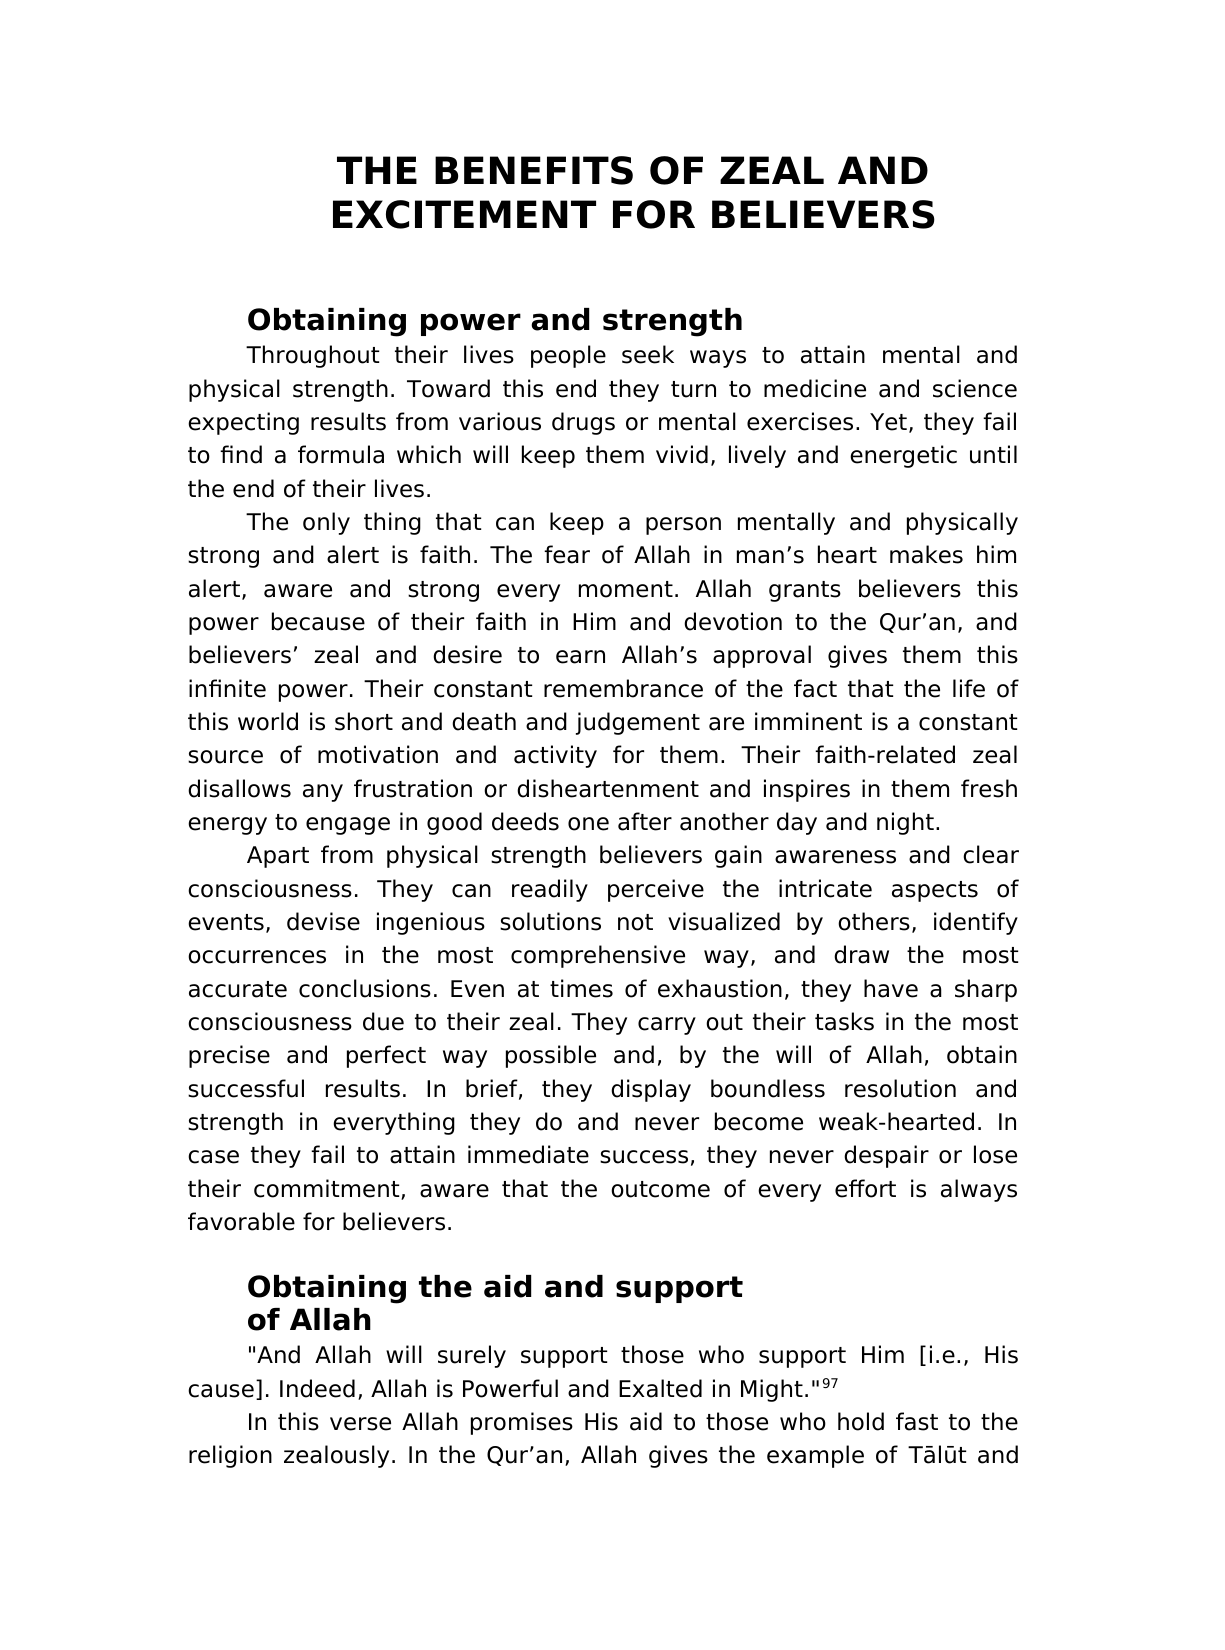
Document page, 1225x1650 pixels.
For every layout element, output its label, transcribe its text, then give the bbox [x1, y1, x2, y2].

text EXCITEMENT FOR BELIEVERS [187, 194, 1020, 237]
text "And Allah will surely support those who support Him [i.e., His cause]. Indeed, Allah is Powerful and Exalted in Might."97 [187, 1337, 1020, 1404]
text Obtaining the aid and support [187, 1271, 1020, 1304]
text Apart from physical strength believers gain awareness and clear consciousness. They can readily perceive the intricate aspects of events, devise ingenious solutions not visualized by others, identify occurrences in the most comprehensive way, and draw the most accurate conclusions. Even at times of exhaustion, they have a sharp consciousness due to their zeal. They carry out their tasks in the most precise and perfect way possible and, by the will of Allah, obtain successful results. In brief, they display boundless resolution and strength in everything they do and never become weak-hearted. In case they fail to attain immediate success, they never despair or lose their commitment, aware that the outcome of every effort is always favorable for believers. [187, 837, 1020, 1237]
text Throughout their lives people seek ways to attain mental and physical strength. Toward this end they turn to medicine and science expecting results from various drugs or mental exercises. Yet, they fail to find a formula which will keep them vivid, lively and energetic until the end of their lives. [187, 337, 1020, 504]
text THE BENEFITS OF ZEAL AND [187, 150, 1020, 194]
text In this verse Allah promises His aid to those who hold fast to the religion zealously. In the Qur’an, Allah gives the example of Tālūt and [187, 1404, 1020, 1471]
text Obtaining power and strength [187, 304, 1020, 337]
text of Allah [187, 1304, 1020, 1337]
text The only thing that can keep a person mentally and physically strong and alert is faith. The fear of Allah in man’s heart makes him alert, aware and strong every moment. Allah grants believers this power because of their faith in Him and devotion to the Qur’an, and believers’ zeal and desire to earn Allah’s approval gives them this infinite power. Their constant remembrance of the fact that the life of this world is short and death and judgement are imminent is a constant source of motivation and activity for them. Their faith-related zeal disallows any frustration or disheartenment and inspires in them fresh energy to engage in good deeds one after another day and night. [187, 504, 1020, 837]
